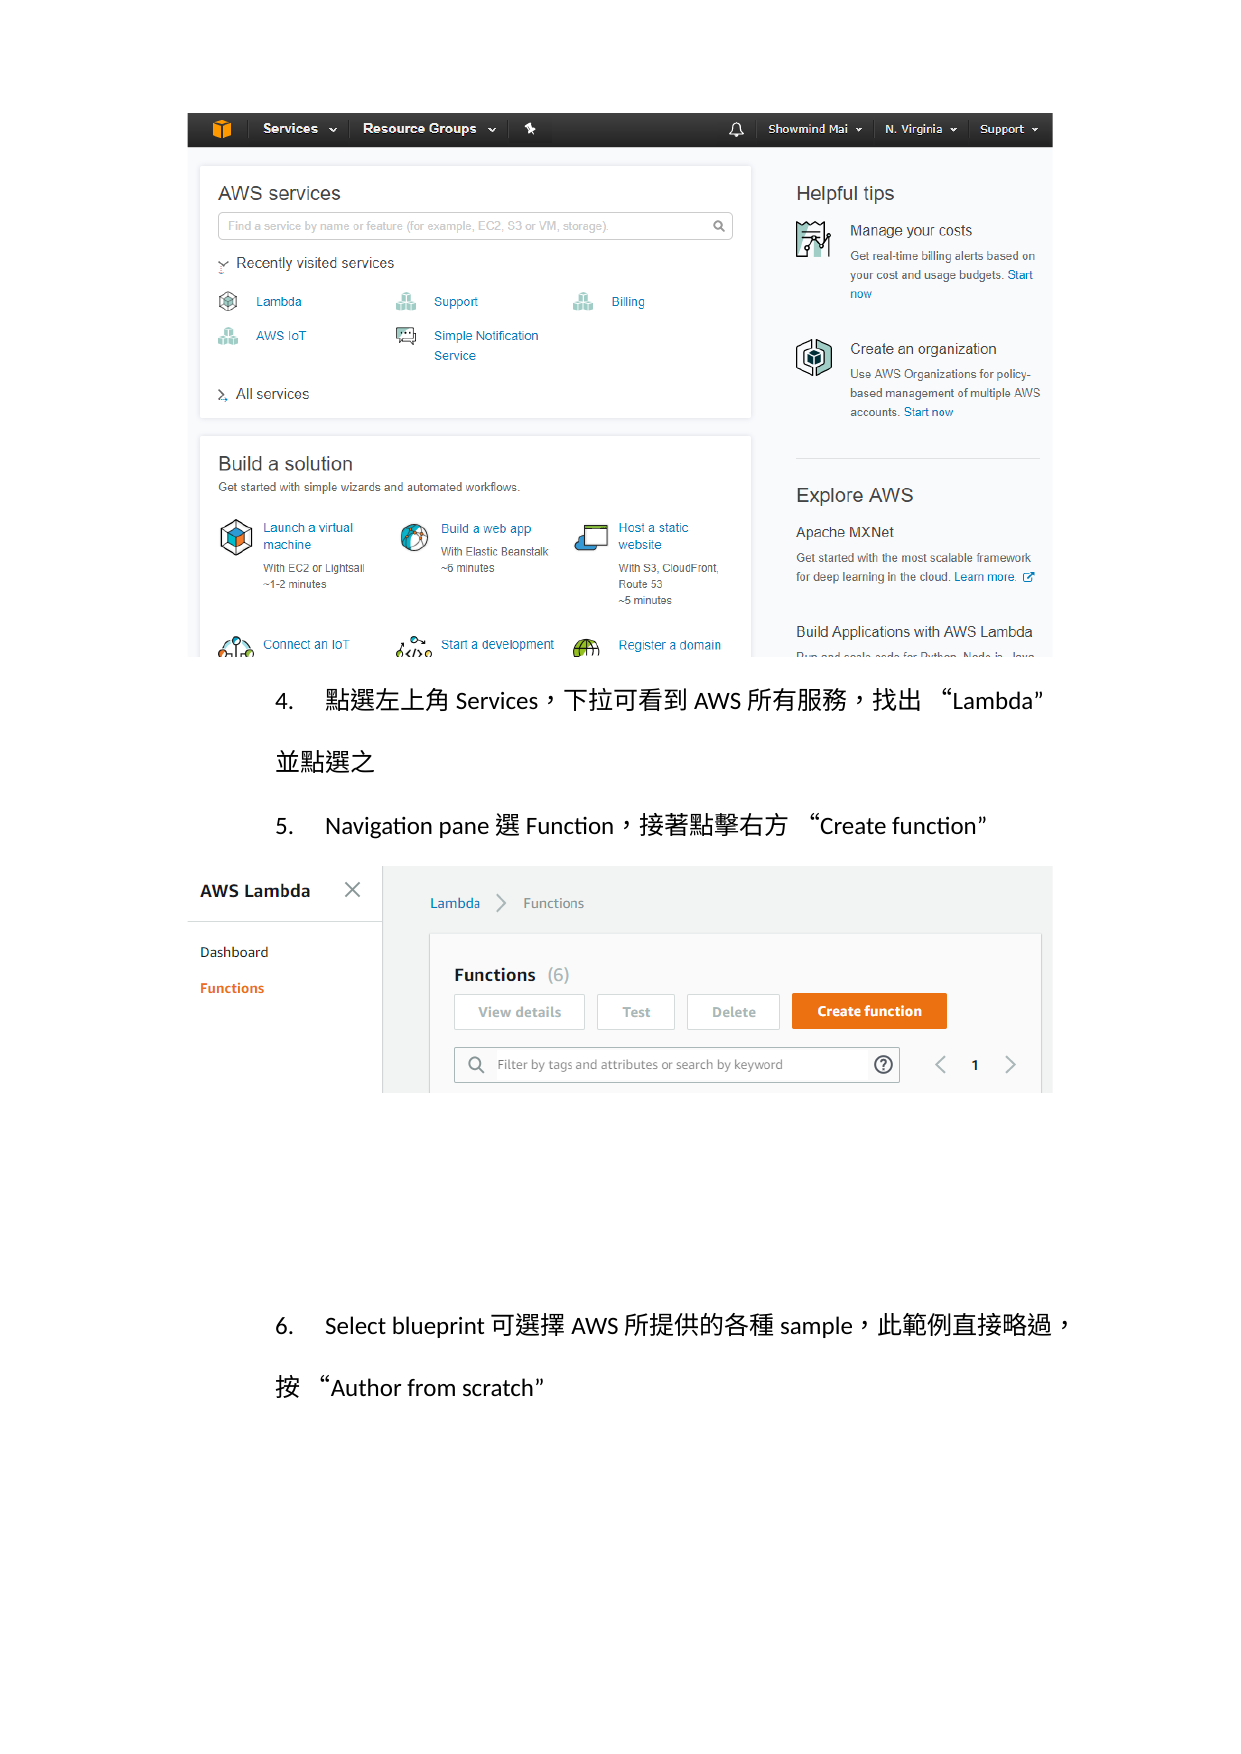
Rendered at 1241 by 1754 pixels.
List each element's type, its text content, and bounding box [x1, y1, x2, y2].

list Select blueprint 可選擇 AWS 所提供的各種 sample，此範例直接略過，按 “Author from scratch” [275, 1282, 1053, 1407]
list 點選左上角 Services，下拉可看到 AWS 所有服務，找出 “Lambda” 並點選之 [275, 657, 1053, 782]
list Navigation pane 選 Function，接著點擊右方 “Create function” [275, 782, 1053, 844]
